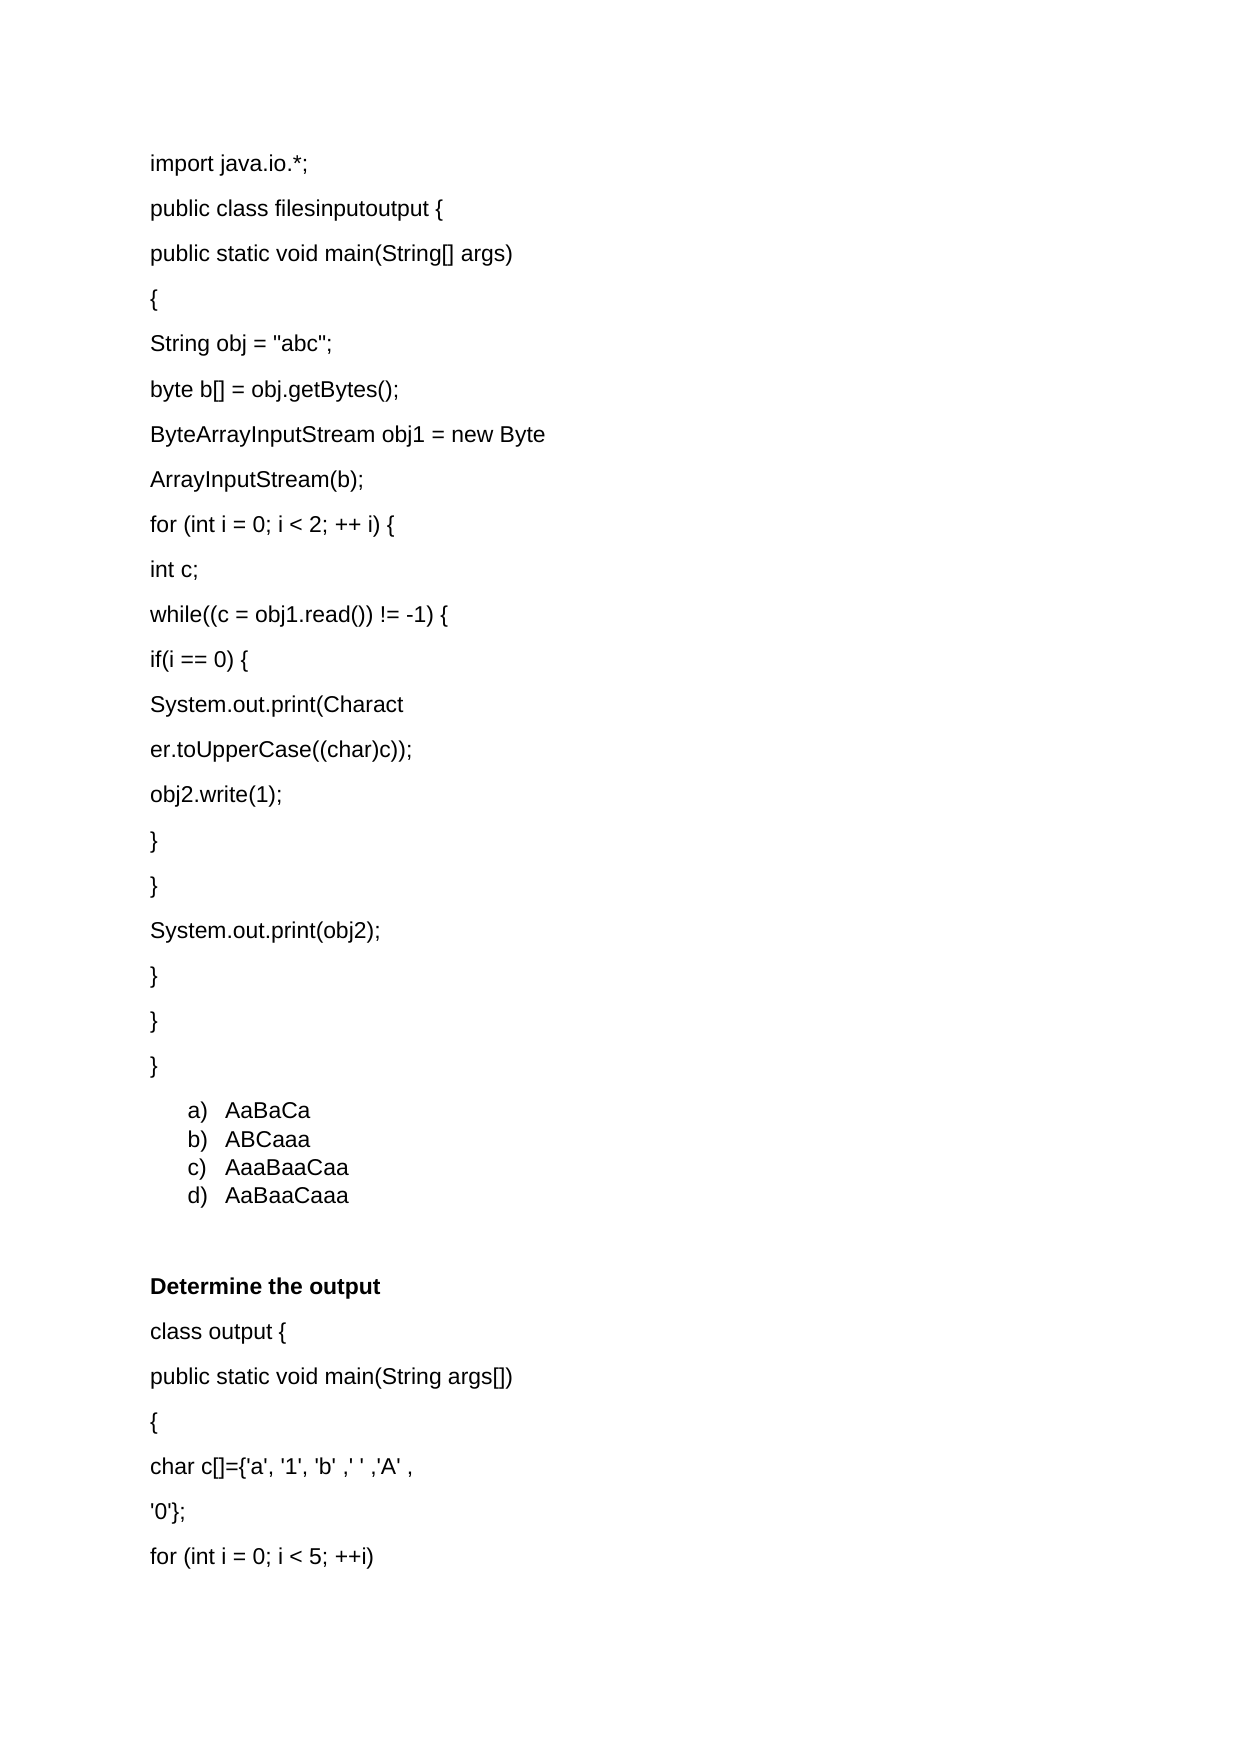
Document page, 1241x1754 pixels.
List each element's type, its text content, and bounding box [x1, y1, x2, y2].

text int c; [150, 556, 1090, 582]
text obj2.write(1); [150, 781, 1090, 808]
text public static void main(String[] args) [150, 240, 1090, 267]
text class output { [150, 1318, 1090, 1344]
text public static void main(String args[]) [150, 1363, 1090, 1389]
text { [150, 285, 1090, 312]
list ABCaaa [187, 1126, 1090, 1152]
text { [150, 1408, 1090, 1434]
list AaBaCa [187, 1097, 1090, 1123]
list AaaBaaCaa [187, 1154, 1090, 1180]
text } [150, 827, 1090, 853]
text '0'}; [150, 1498, 1090, 1524]
text String obj = "abc"; [150, 330, 1090, 357]
text ArrayInputStream(b); [150, 466, 1090, 492]
text while((c = obj1.read()) != -1) { [150, 601, 1090, 627]
text System.out.print(Charact [150, 691, 1090, 718]
text } [150, 962, 1090, 988]
text for (int i = 0; i < 5; ++i) [150, 1543, 1090, 1570]
text } [150, 1052, 1090, 1078]
text ByteArrayInputStream obj1 = new Byte [150, 421, 1090, 447]
text char c[]={'a', '1', 'b' ,' ' ,'A' , [150, 1453, 1090, 1479]
text } [150, 1007, 1090, 1033]
text byte b[] = obj.getBytes(); [150, 376, 1090, 402]
text for (int i = 0; i < 2; ++ i) { [150, 511, 1090, 537]
text Determine the output [150, 1273, 1090, 1299]
text if(i == 0) { [150, 646, 1090, 672]
text er.toUpperCase((char)c)); [150, 736, 1090, 763]
text public class filesinputoutput { [150, 195, 1090, 221]
text import java.io.*; [150, 150, 1090, 176]
text System.out.print(obj2); [150, 917, 1090, 943]
list AaBaaCaaa [187, 1182, 1090, 1209]
text } [150, 872, 1090, 898]
